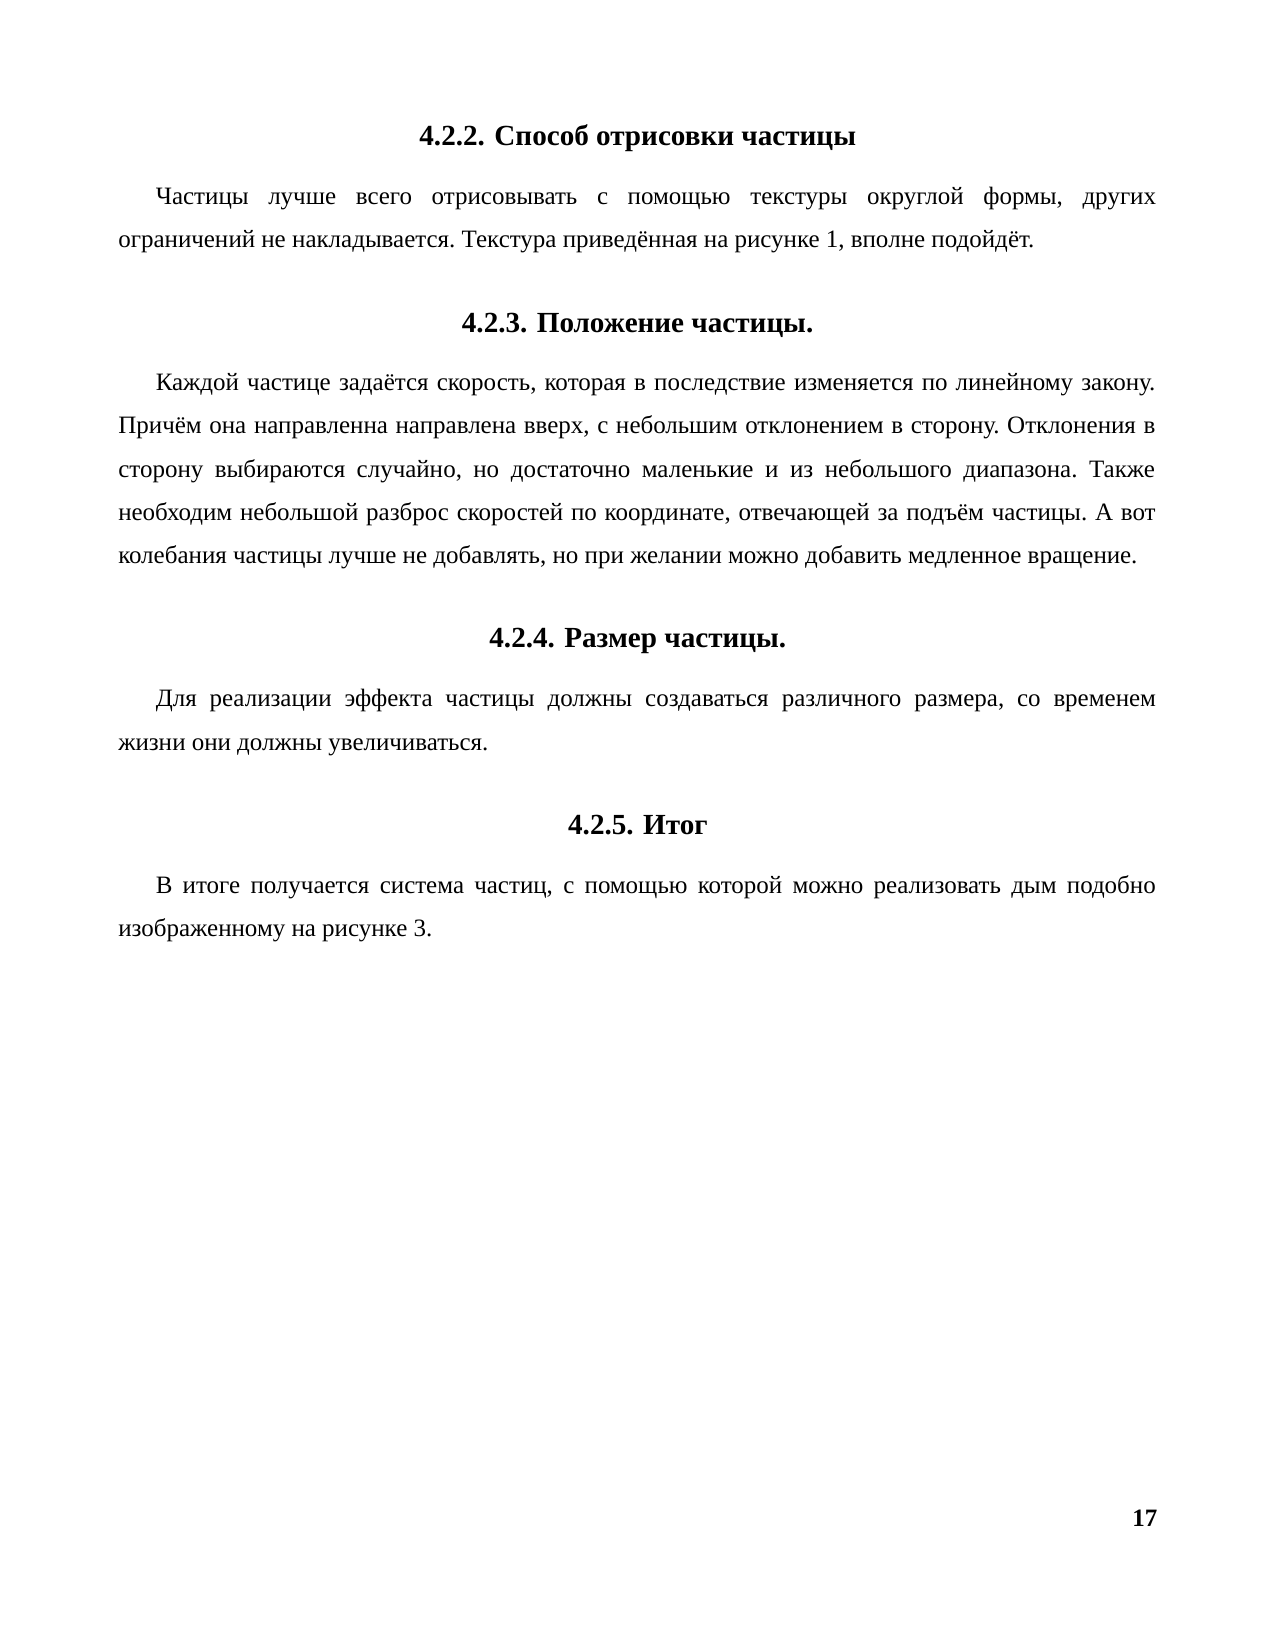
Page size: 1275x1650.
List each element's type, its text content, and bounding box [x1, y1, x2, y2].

subtitle Положение частицы. [118, 305, 1157, 338]
subtitle Размер частицы. [118, 621, 1157, 654]
text Частицы лучше всего отрисовывать с помощью текстуры округлой формы, других ограничений не накладывается. Текстура приведённая на рисунке 1, вполне подойдёт. [118, 181, 1157, 253]
subtitle Способ отрисовки частицы [118, 118, 1157, 152]
text В итоге получается система частиц, с помощью которой можно реализовать дым подобно изображенному на рисунке 3. [118, 870, 1157, 942]
text Для реализации эффекта частицы должны создаваться различного размера, со временем жизни они должны увеличиваться. [118, 683, 1157, 755]
subtitle Итог [118, 807, 1157, 841]
text Каждой частице задаётся скорость, которая в последствие изменяется по линейному закону. Причём она направленна направлена вверх, с небольшим отклонением в сторону. Отклонения в сторону выбираются случайно, но достаточно маленькие и из небольшого диапазона. Также необходим небольшой разброс скоростей по координате, отвечающей за подъём частицы. А вот колебания частицы лучше не добавлять, но при желании можно добавить медленное вращение. [118, 367, 1157, 569]
